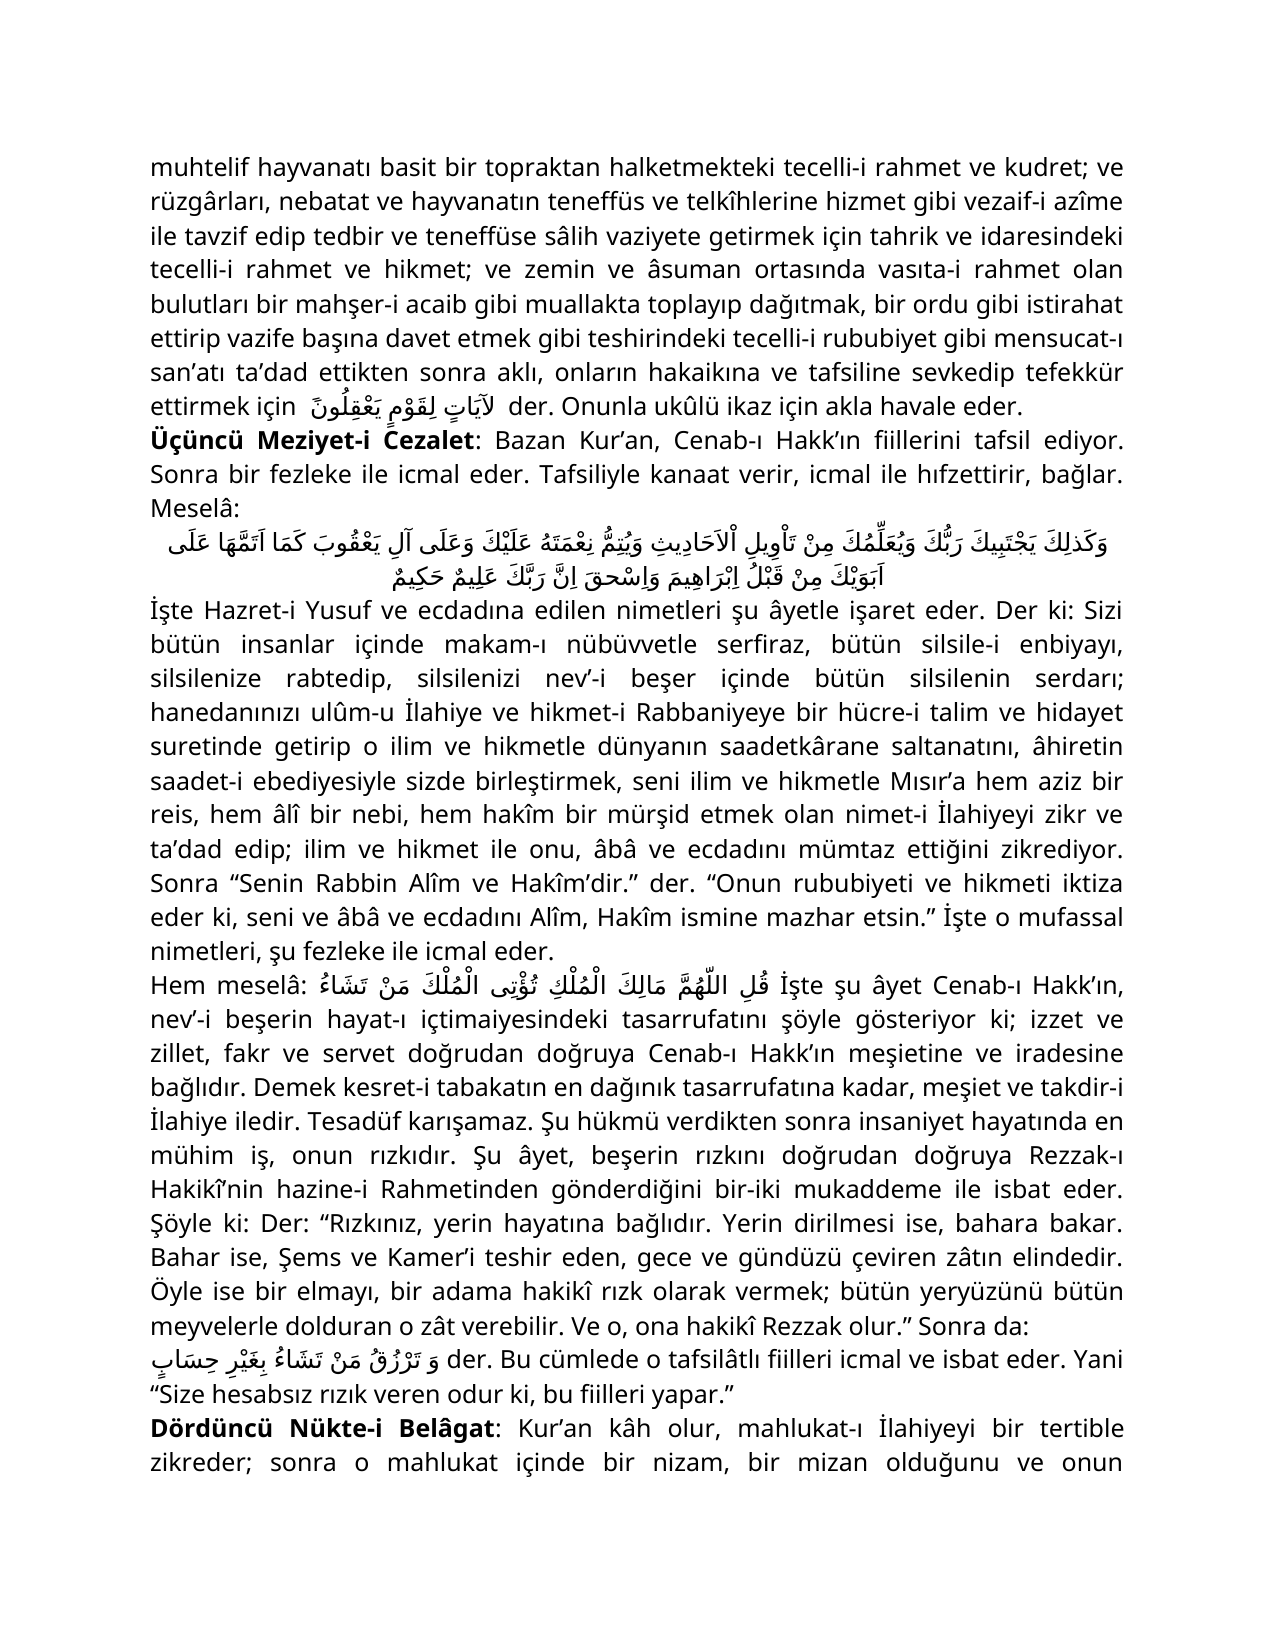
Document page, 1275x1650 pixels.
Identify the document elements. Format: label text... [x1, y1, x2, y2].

text Dördüncü Nükte-i Belâgat: Kur’an kâh olur, mahlukat-ı İlahiyeyi bir tertible zikreder; sonra o mahlukat içinde bir nizam, bir mizan olduğunu ve onun [150, 1410, 1125, 1478]
text وَكَذلِكَ يَجْتَبِيكَ رَبُّكَ وَيُعَلِّمُكَ مِنْ تَاْوِيلِ اْلاَحَادِيثِ وَيُتِمُّ نِعْمَتَهُ عَلَيْكَ وَعَلَى آلِ يَعْقُوبَ كَمَا اَتَمَّهَا عَلَى اَبَوَيْكَ مِنْ قَبْلُ اِبْرَاهِيمَ وَاِسْحقَ اِنَّ رَبَّكَ عَلِيمٌ حَكِيمٌ [150, 525, 1125, 593]
text İşte Hazret-i Yusuf ve ecdadına edilen nimetleri şu âyetle işaret eder. Der ki: Sizi bütün insanlar içinde makam-ı nübüvvetle serfiraz, bütün silsile-i enbiyayı, silsilenize rabtedip, silsilenizi nev’-i beşer içinde bütün silsilenin serdarı; hanedanınızı ulûm-u İlahiye ve hikmet-i Rabbaniyeye bir hücre-i talim ve hidayet suretinde getirip o ilim ve hikmetle dünyanın saadetkârane saltanatını, âhiretin saadet-i ebediyesiyle sizde birleştirmek, seni ilim ve hikmetle Mısır’a hem aziz bir reis, hem âlî bir nebi, hem hakîm bir mürşid etmek olan nimet-i İlahiyeyi zikr ve ta’dad edip; ilim ve hikmet ile onu, âbâ ve ecdadını mümtaz ettiğini zikrediyor. Sonra “Senin Rabbin Alîm ve Hakîm’dir.” der. “Onun rububiyeti ve hikmeti iktiza eder ki, seni ve âbâ ve ecdadını Alîm, Hakîm ismine mazhar etsin.” İşte o mufassal nimetleri, şu fezleke ile icmal eder. [150, 593, 1125, 967]
text İşte Cenab-ı Hakk’ın kemal-i kudretini ve azamet-i rububiyetini gösteren ve vahdaniyetine şehadet eden semavat ve arzın hilkatindeki tecelli-i saltanat-ı uluhiyet; ve gece gündüzün ihtilafındaki tecelli-i rububiyet; ve hayat-ı içtimaiye-i insana en büyük bir vasıta olan gemiyi denizde teshir ile tecelli-i rahmet; ve semadan âb-ı hayatı ölmüş zemine gönderip zemini yüzbin taifeleriyle ihya edip bir mahşer-i acaib suretine getirmekteki tecelli-i azamet-i kudret; ve zeminde hadsiz muhtelif hayvanatı basit bir topraktan halketmekteki tecelli-i rahmet ve kudret; ve rüzgârları, nebatat ve hayvanatın teneffüs ve telkîhlerine hizmet gibi vezaif-i azîme ile tavzif edip tedbir ve teneffüse sâlih vaziyete getirmek için tahrik ve idaresindeki tecelli-i rahmet ve hikmet; ve zemin ve âsuman ortasında vasıta-i rahmet olan bulutları bir mahşer-i acaib gibi muallakta toplayıp dağıtmak, bir ordu gibi istirahat ettirip vazife başına davet etmek gibi teshirindeki tecelli-i rububiyet gibi mensucat-ı san’atı ta’dad ettikten sonra aklı, onların hakaikına ve tafsiline sevkedip tefekkür ettirmek için َلآيَاتٍ لِقَوْمٍ يَعْقِلُونَ der. Onunla ukûlü ikaz için akla havale eder. [150, 150, 1125, 422]
text وَ تَرْزُقُ مَنْ تَشَاءُ بِغَيْرِ حِسَابٍ der. Bu cümlede o tafsilâtlı fiilleri icmal ve isbat eder. Yani “Size hesabsız rızık veren odur ki, bu fiilleri yapar.” [150, 1342, 1125, 1410]
text Üçüncü Meziyet-i Cezalet: Bazan Kur’an, Cenab-ı Hakk’ın fiillerini tafsil ediyor. Sonra bir fezleke ile icmal eder. Tafsiliyle kanaat verir, icmal ile hıfzettirir, bağlar. Meselâ: [150, 422, 1125, 525]
text Hem meselâ: قُلِ اللّهُمَّ مَالِكَ الْمُلْكِ تُؤْتِى الْمُلْكَ مَنْ تَشَاءُ İşte şu âyet Cenab-ı Hakk’ın, nev’-i beşerin hayat-ı içtimaiyesindeki tasarrufatını şöyle gösteriyor ki; izzet ve zillet, fakr ve servet doğrudan doğruya Cenab-ı Hakk’ın meşietine ve iradesine bağlıdır. Demek kesret-i tabakatın en dağınık tasarrufatına kadar, meşiet ve takdir-i İlahiye iledir. Tesadüf karışamaz. Şu hükmü verdikten sonra insaniyet hayatında en mühim iş, onun rızkıdır. Şu âyet, beşerin rızkını doğrudan doğruya Rezzak-ı Hakikî’nin hazine-i Rahmetinden gönderdiğini bir-iki mukaddeme ile isbat eder. Şöyle ki: Der: “Rızkınız, yerin hayatına bağlıdır. Yerin dirilmesi ise, bahara bakar. Bahar ise, Şems ve Kamer’i teshir eden, gece ve gündüzü çeviren zâtın elindedir. Öyle ise bir elmayı, bir adama hakikî rızk olarak vermek; bütün yeryüzünü bütün meyvelerle dolduran o zât verebilir. Ve o, ona hakikî Rezzak olur.” Sonra da: [150, 967, 1125, 1342]
